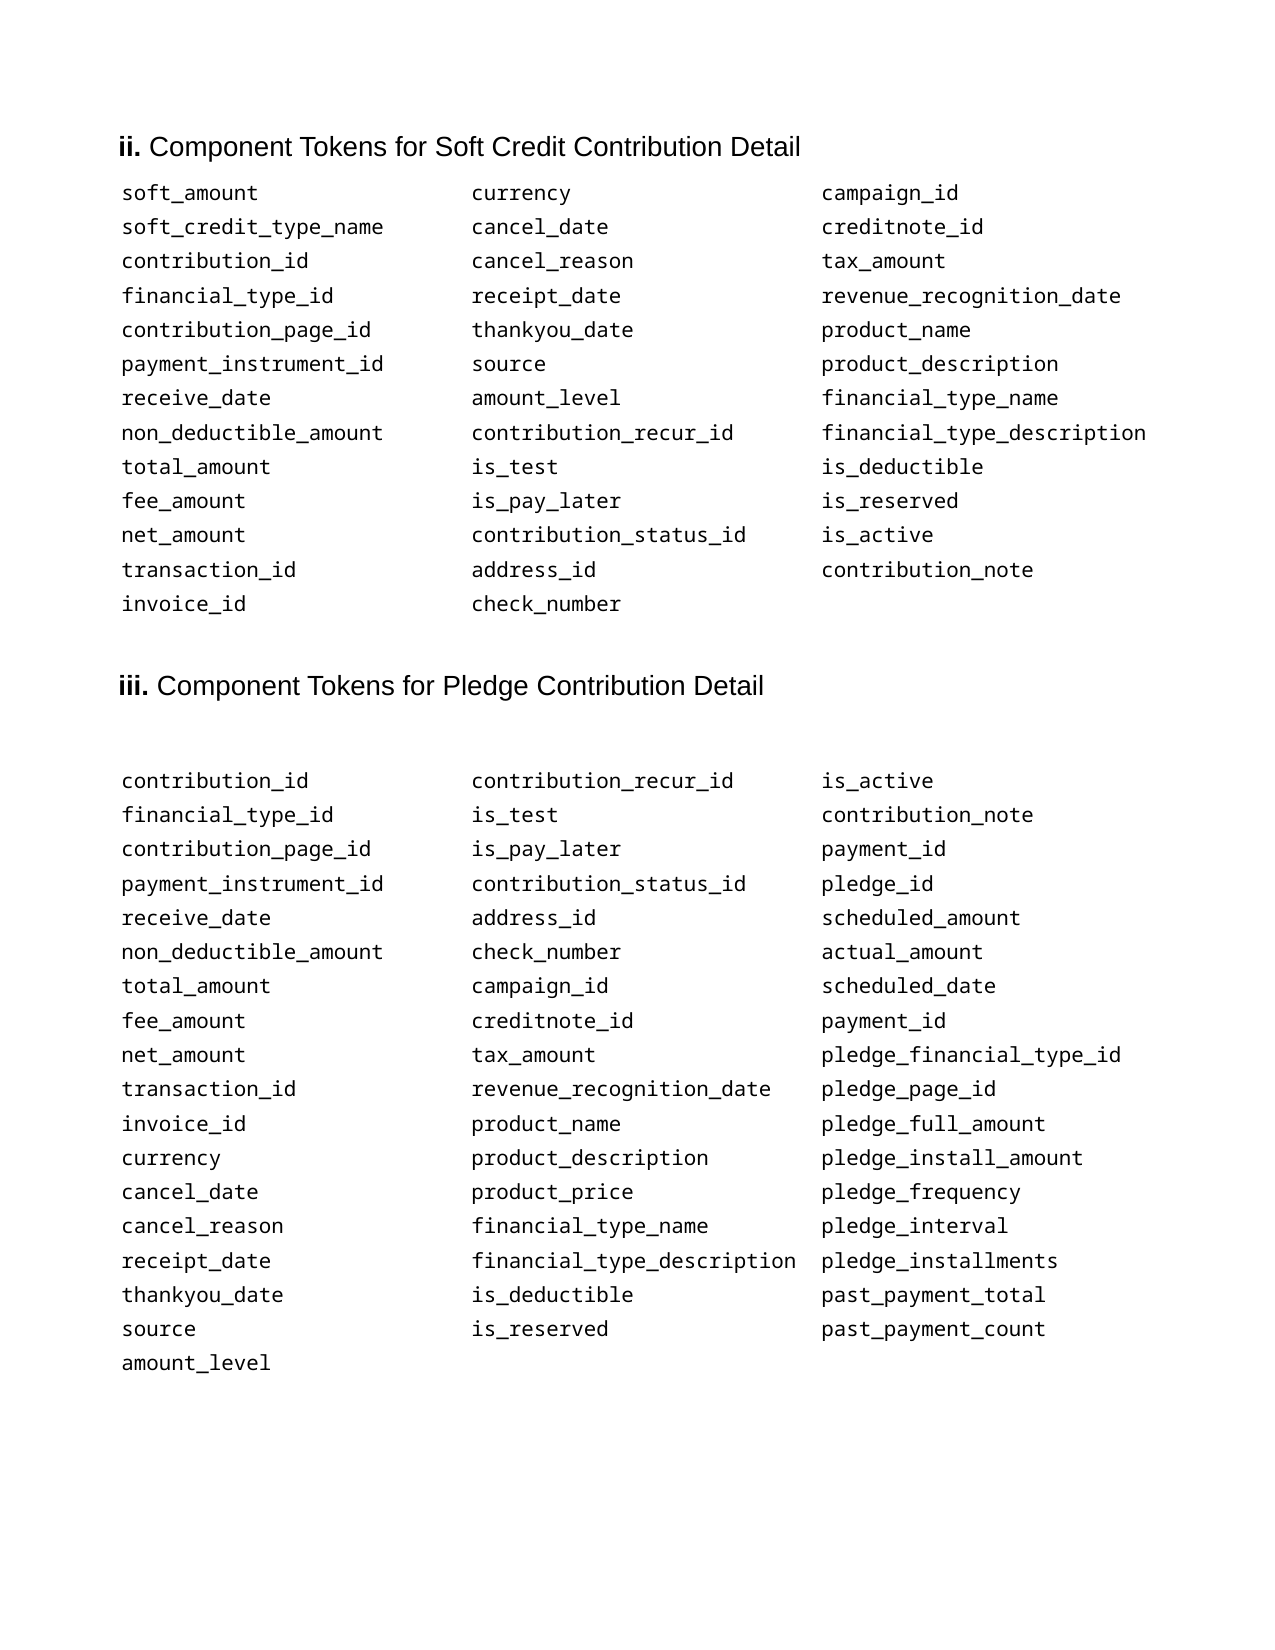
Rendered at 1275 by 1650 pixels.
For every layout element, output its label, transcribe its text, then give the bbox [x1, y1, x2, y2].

subtitle Component Tokens for Soft Credit Contribution Detail [118, 131, 1157, 162]
table_cell scheduled_date [818, 969, 1168, 1003]
table_cell product_description [818, 346, 1168, 381]
table_cell actual_amount [818, 934, 1168, 969]
table_cell [818, 586, 1168, 621]
table_cell product_description [468, 1140, 818, 1174]
table_cell amount_level [468, 381, 818, 415]
table_cell tax_amount [818, 244, 1168, 278]
table_cell source [468, 346, 818, 381]
table_cell fee_amount [118, 484, 468, 518]
table_cell payment_id [818, 832, 1168, 866]
table_cell financial_type_description [818, 415, 1168, 449]
table_cell product_name [468, 1106, 818, 1140]
table_cell financial_type_id [118, 797, 468, 832]
table_cell pledge_frequency [818, 1174, 1168, 1208]
table_cell total_amount [118, 969, 468, 1003]
table_header soft_amount [118, 175, 468, 209]
table_cell payment_instrument_id [118, 346, 468, 381]
table_cell campaign_id [468, 969, 818, 1003]
table_cell contribution_status_id [468, 518, 818, 552]
table_cell receive_date [118, 381, 468, 415]
table_cell payment_id [818, 1003, 1168, 1037]
table_cell contribution_note [818, 552, 1168, 586]
table_cell receipt_date [468, 278, 818, 312]
table_header contribution_recur_id [468, 763, 818, 797]
table_cell contribution_page_id [118, 312, 468, 346]
table_cell is_deductible [468, 1277, 818, 1311]
table_cell cancel_date [468, 209, 818, 243]
table_cell check_number [468, 934, 818, 969]
table_cell pledge_interval [818, 1209, 1168, 1243]
table_cell is_pay_later [468, 832, 818, 866]
table_cell past_payment_total [818, 1277, 1168, 1311]
table_header is_active [818, 763, 1168, 797]
table_cell payment_instrument_id [118, 866, 468, 900]
table_cell is_reserved [818, 484, 1168, 518]
table_cell financial_type_description [468, 1243, 818, 1277]
table_cell is_deductible [818, 449, 1168, 483]
table_cell revenue_recognition_date [468, 1071, 818, 1106]
table_cell cancel_reason [118, 1209, 468, 1243]
table_cell pledge_financial_type_id [818, 1037, 1168, 1071]
table_cell financial_type_name [818, 381, 1168, 415]
table_cell product_name [818, 312, 1168, 346]
table_cell net_amount [118, 1037, 468, 1071]
table_cell transaction_id [118, 1071, 468, 1106]
table_cell scheduled_amount [818, 900, 1168, 934]
table_cell pledge_installments [818, 1243, 1168, 1277]
table_cell transaction_id [118, 552, 468, 586]
table_cell financial_type_name [468, 1209, 818, 1243]
table_cell invoice_id [118, 1106, 468, 1140]
table_cell is_test [468, 797, 818, 832]
table_cell address_id [468, 552, 818, 586]
table_cell financial_type_id [118, 278, 468, 312]
table_cell pledge_install_amount [818, 1140, 1168, 1174]
table_cell receive_date [118, 900, 468, 934]
table_cell revenue_recognition_date [818, 278, 1168, 312]
table_cell product_price [468, 1174, 818, 1208]
table_cell source [118, 1311, 468, 1346]
table_cell creditnote_id [468, 1003, 818, 1037]
table_cell is_test [468, 449, 818, 483]
subtitle Component Tokens for Pledge Contribution Detail [118, 669, 1157, 701]
table_cell fee_amount [118, 1003, 468, 1037]
table_cell net_amount [118, 518, 468, 552]
table_cell is_active [818, 518, 1168, 552]
table_cell soft_credit_type_name [118, 209, 468, 243]
table_cell amount_level [118, 1346, 468, 1380]
table_cell currency [118, 1140, 468, 1174]
table_cell thankyou_date [468, 312, 818, 346]
table_cell contribution_recur_id [468, 415, 818, 449]
table_cell past_payment_count [818, 1311, 1168, 1346]
table_cell check_number [468, 586, 818, 621]
table_cell is_pay_later [468, 484, 818, 518]
table_cell non_deductible_amount [118, 415, 468, 449]
table_cell receipt_date [118, 1243, 468, 1277]
table_cell invoice_id [118, 586, 468, 621]
table_cell pledge_full_amount [818, 1106, 1168, 1140]
table_cell is_reserved [468, 1311, 818, 1346]
table_header campaign_id [818, 175, 1168, 209]
table_header contribution_id [118, 763, 468, 797]
table_cell thankyou_date [118, 1277, 468, 1311]
table_cell contribution_id [118, 244, 468, 278]
table_cell tax_amount [468, 1037, 818, 1071]
table_cell contribution_page_id [118, 832, 468, 866]
table_header currency [468, 175, 818, 209]
table_cell address_id [468, 900, 818, 934]
table_cell total_amount [118, 449, 468, 483]
table_cell pledge_id [818, 866, 1168, 900]
table_cell contribution_status_id [468, 866, 818, 900]
table_cell contribution_note [818, 797, 1168, 832]
table_cell creditnote_id [818, 209, 1168, 243]
table_cell [468, 1346, 818, 1380]
table_cell pledge_page_id [818, 1071, 1168, 1106]
table_cell non_deductible_amount [118, 934, 468, 969]
table_cell [818, 1346, 1168, 1380]
table_cell cancel_reason [468, 244, 818, 278]
table_cell cancel_date [118, 1174, 468, 1208]
